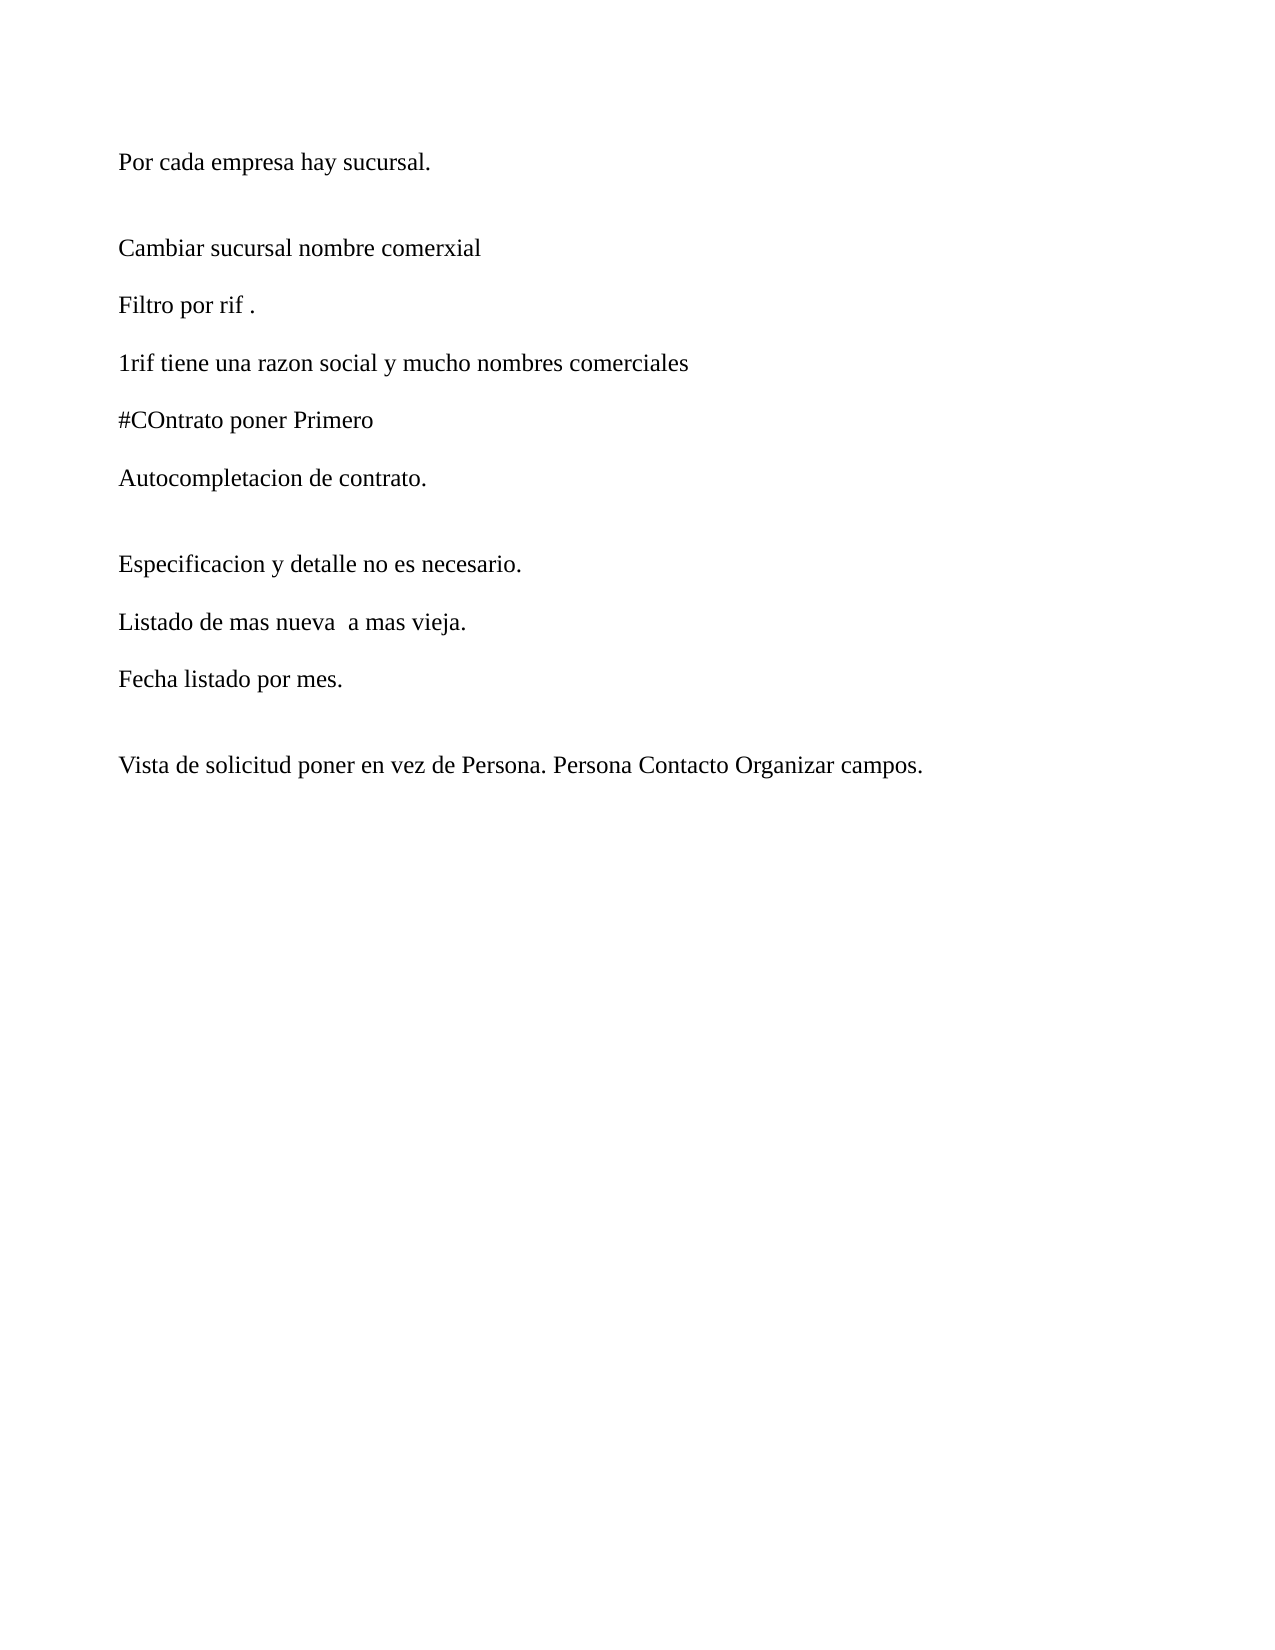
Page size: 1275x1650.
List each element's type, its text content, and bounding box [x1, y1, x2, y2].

text Por cada empresa hay sucursal. [118, 147, 1157, 176]
text 1rif tiene una razon social y mucho nombres comerciales [118, 348, 1157, 377]
text Fecha listado por mes. [118, 664, 1157, 693]
text Especificacion y detalle no es necesario. [118, 549, 1157, 578]
text Filtro por rif . [118, 291, 1157, 319]
text Vista de solicitud poner en vez de Persona. Persona Contacto Organizar campos. [118, 751, 1157, 779]
text #COntrato poner Primero [118, 406, 1157, 434]
text Cambiar sucursal nombre comerxial [118, 233, 1157, 262]
text Autocompletacion de contrato. [118, 463, 1157, 492]
text Listado de mas nueva a mas vieja. [118, 607, 1157, 636]
